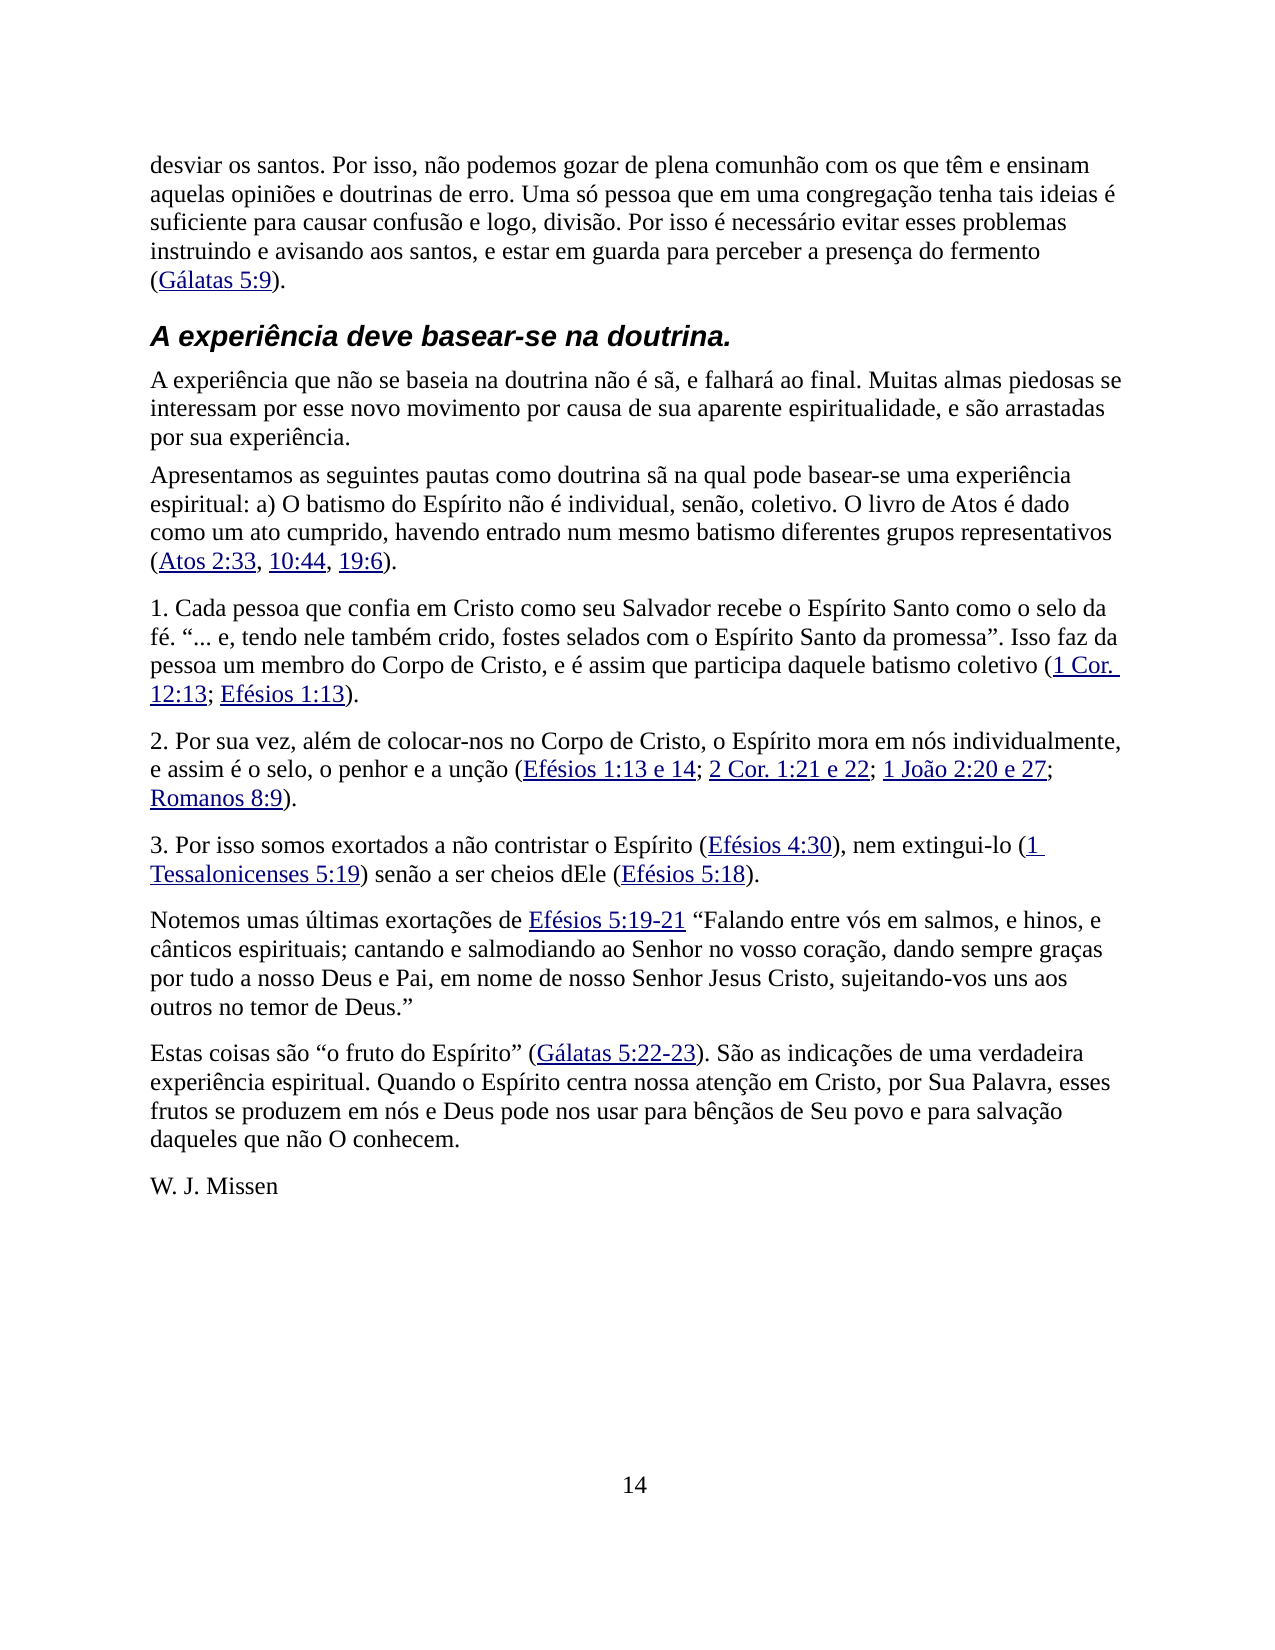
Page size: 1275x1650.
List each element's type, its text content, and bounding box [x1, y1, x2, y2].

text Estas coisas são “o fruto do Espírito” (Gálatas 5:22-23). São as indicações de uma verdadeira experiência espiritual. Quando o Espírito centra nossa atenção em Cristo, por Sua Palavra, esses frutos se produzem em nós e Deus pode nos usar para bênçãos de Seu povo e para salvação daqueles que não O conhecem. [150, 1038, 1125, 1153]
text Apresentamos as seguintes pautas como doutrina sã na qual pode basear-se uma experiência espiritual: a) O batismo do Espírito não é individual, senão, coletivo. O livro de Atos é dado como um ato cumprido, havendo entrado num mesmo batismo diferentes grupos representativos (Atos 2:33, 10:44, 19:6). [150, 460, 1125, 575]
text ​3. Por isso somos exortados a não contristar o Espírito (Efésios 4:30), nem extingui-lo (1 Tessalonicenses 5:19) senão a ser cheios dEle (Efésios 5:18). [150, 830, 1125, 887]
text W. J. Missen [150, 1171, 1125, 1200]
text Notemos umas últimas exortações de Efésios 5:19-21 “Falando entre vós em salmos, e hinos, e cânticos espirituais; cantando e salmodiando ao Senhor no vosso coração, dando sempre graças por tudo a nosso Deus e Pai, em nome de nosso Senhor Jesus Cristo, sujeitando-vos uns aos outros no temor de Deus.” [150, 905, 1125, 1020]
text A experiência que não se baseia na doutrina não é sã, e falhará ao final. Muitas almas piedosas se interessam por esse novo movimento por causa de sua aparente espiritualidade, e são arrastadas por sua experiência. [150, 365, 1125, 451]
text ​2. Por sua vez, além de colocar-nos no Corpo de Cristo, o Espírito mora em nós individualmente, e assim é o selo, o penhor e a unção (Efésios 1:13 e 14; 2 Cor. 1:21 e 22; 1 João 2:20 e 27; Romanos 8:9). [150, 726, 1125, 812]
text ​1. Cada pessoa que confia em Cristo como seu Salvador recebe o Espírito Santo como o selo da fé. “... e, tendo nele também crido, fostes selados com o Espírito Santo da promessa”. Isso faz da pessoa um membro do Corpo de Cristo, e é assim que participa daquele batismo coletivo (1 Cor. 12:13; Efésios 1:13). [150, 593, 1125, 708]
text desviar os santos. Por isso, não podemos gozar de plena comunhão com os que têm e ensinam aquelas opiniões e doutrinas de erro. Uma só pessoa que em uma congregação tenha tais ideias é suficiente para causar confusão e logo, divisão. Por isso é necessário evitar esses problemas instruindo e avisando aos santos, e estar em guarda para perceber a presença do fermento (Gálatas 5:9). [150, 150, 1125, 294]
subtitle A experiência deve basear-se na doutrina. [150, 319, 1125, 352]
